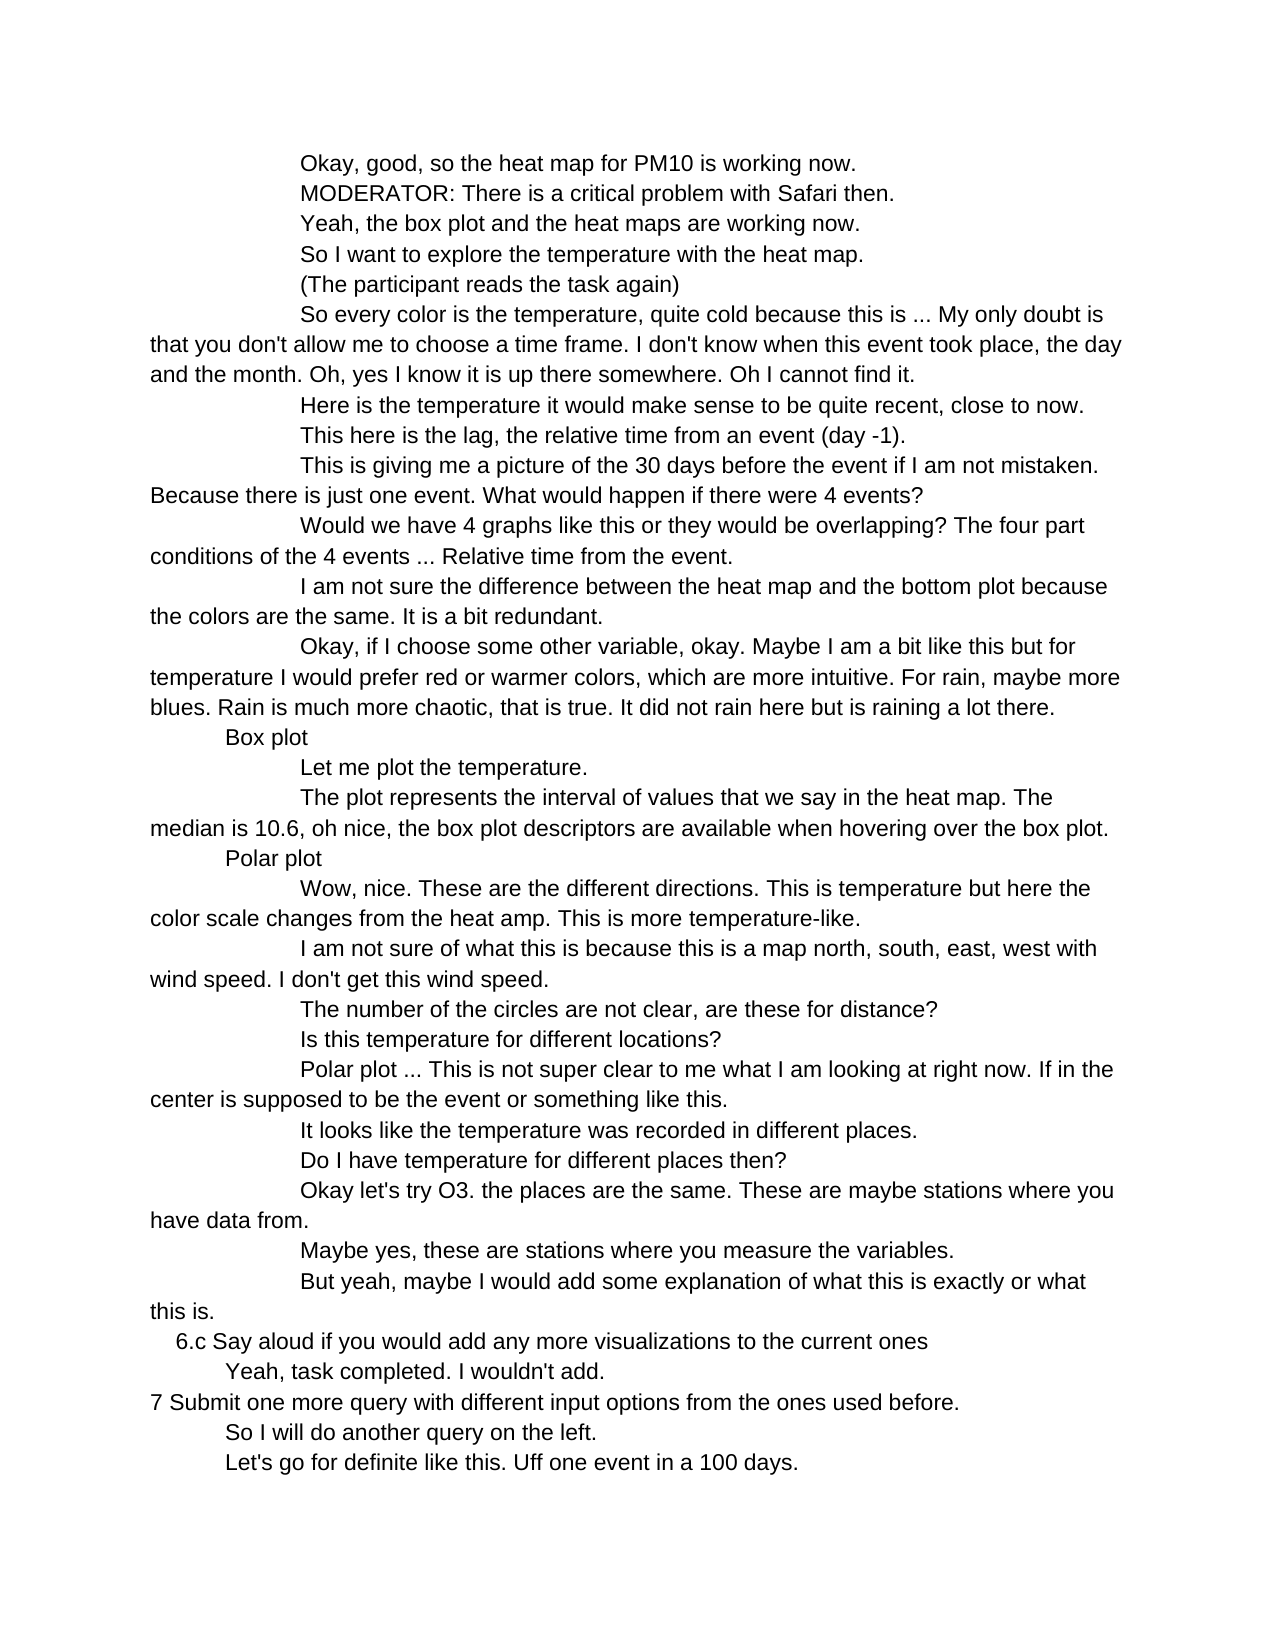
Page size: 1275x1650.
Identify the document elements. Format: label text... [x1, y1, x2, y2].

text Okay, good, so the heat map for PM10 is working now. [150, 150, 1125, 176]
text I am not sure the difference between the heat map and the bottom plot because the colors are the same. It is a bit redundant. [150, 573, 1125, 629]
text It looks like the temperature was recorded in different places. [150, 1117, 1125, 1143]
text Yeah, task completed. I wouldn't add. [150, 1358, 1125, 1385]
text Let me plot the temperature. [150, 754, 1125, 781]
text So I want to explore the temperature with the heat map. [150, 241, 1125, 267]
text Do I have temperature for different places then? [150, 1147, 1125, 1173]
text So every color is the temperature, quite cold because this is ... My only doubt is that you don't allow me to choose a time frame. I don't know when this event took place, the day and the month. Oh, yes I know it is up there somewhere. Oh I cannot find it. [150, 301, 1125, 388]
text MODERATOR: There is a critical problem with Safari then. [150, 180, 1125, 207]
text Is this temperature for different locations? [150, 1026, 1125, 1052]
text 7 Submit one more query with different input options from the ones used before. [150, 1388, 1125, 1415]
text Let's go for definite like this. Uff one event in a 100 days. [150, 1449, 1125, 1475]
text Polar plot ... This is not super clear to me what I am looking at right now. If in the center is supposed to be the event or something like this. [150, 1056, 1125, 1113]
text Wow, nice. These are the different directions. This is temperature but here the color scale changes from the heat amp. This is more temperature-like. [150, 875, 1125, 932]
text But yeah, maybe I would add some explanation of what this is exactly or what this is. [150, 1268, 1125, 1324]
text Polar plot [150, 845, 1125, 871]
text I am not sure of what this is because this is a map north, south, east, west with wind speed. I don't get this wind speed. [150, 935, 1125, 992]
text Maybe yes, these are stations where you measure the variables. [150, 1237, 1125, 1264]
text The number of the circles are not clear, are these for distance? [150, 996, 1125, 1022]
text Okay let's try O3. the places are the same. These are maybe stations where you have data from. [150, 1177, 1125, 1234]
text This is giving me a picture of the 30 days before the event if I am not mistaken. Because there is just one event. What would happen if there were 4 events? [150, 452, 1125, 509]
text Yeah, the box plot and the heat maps are working now. [150, 210, 1125, 237]
text Would we have 4 graphs like this or they would be overlapping? The four part conditions of the 4 events ... Relative time from the event. [150, 512, 1125, 569]
text 6.c Say aloud if you would add any more visualizations to the current ones [150, 1328, 1125, 1354]
text This here is the lag, the relative time from an event (day -1). [150, 422, 1125, 448]
text So I will do another query on the left. [150, 1419, 1125, 1445]
text Okay, if I choose some other variable, okay. Maybe I am a bit like this but for temperature I would prefer red or warmer colors, which are more intuitive. For rain, maybe more blues. Rain is much more chaotic, that is true. It did not rain here but is raining a lot there. [150, 633, 1125, 720]
text The plot represents the interval of values that we say in the heat map. The median is 10.6, oh nice, the box plot descriptors are available when hovering over the box plot. [150, 784, 1125, 841]
text Here is the temperature it would make sense to be quite recent, close to now. [150, 392, 1125, 418]
text (The participant reads the task again) [150, 271, 1125, 297]
text Box plot [150, 724, 1125, 750]
